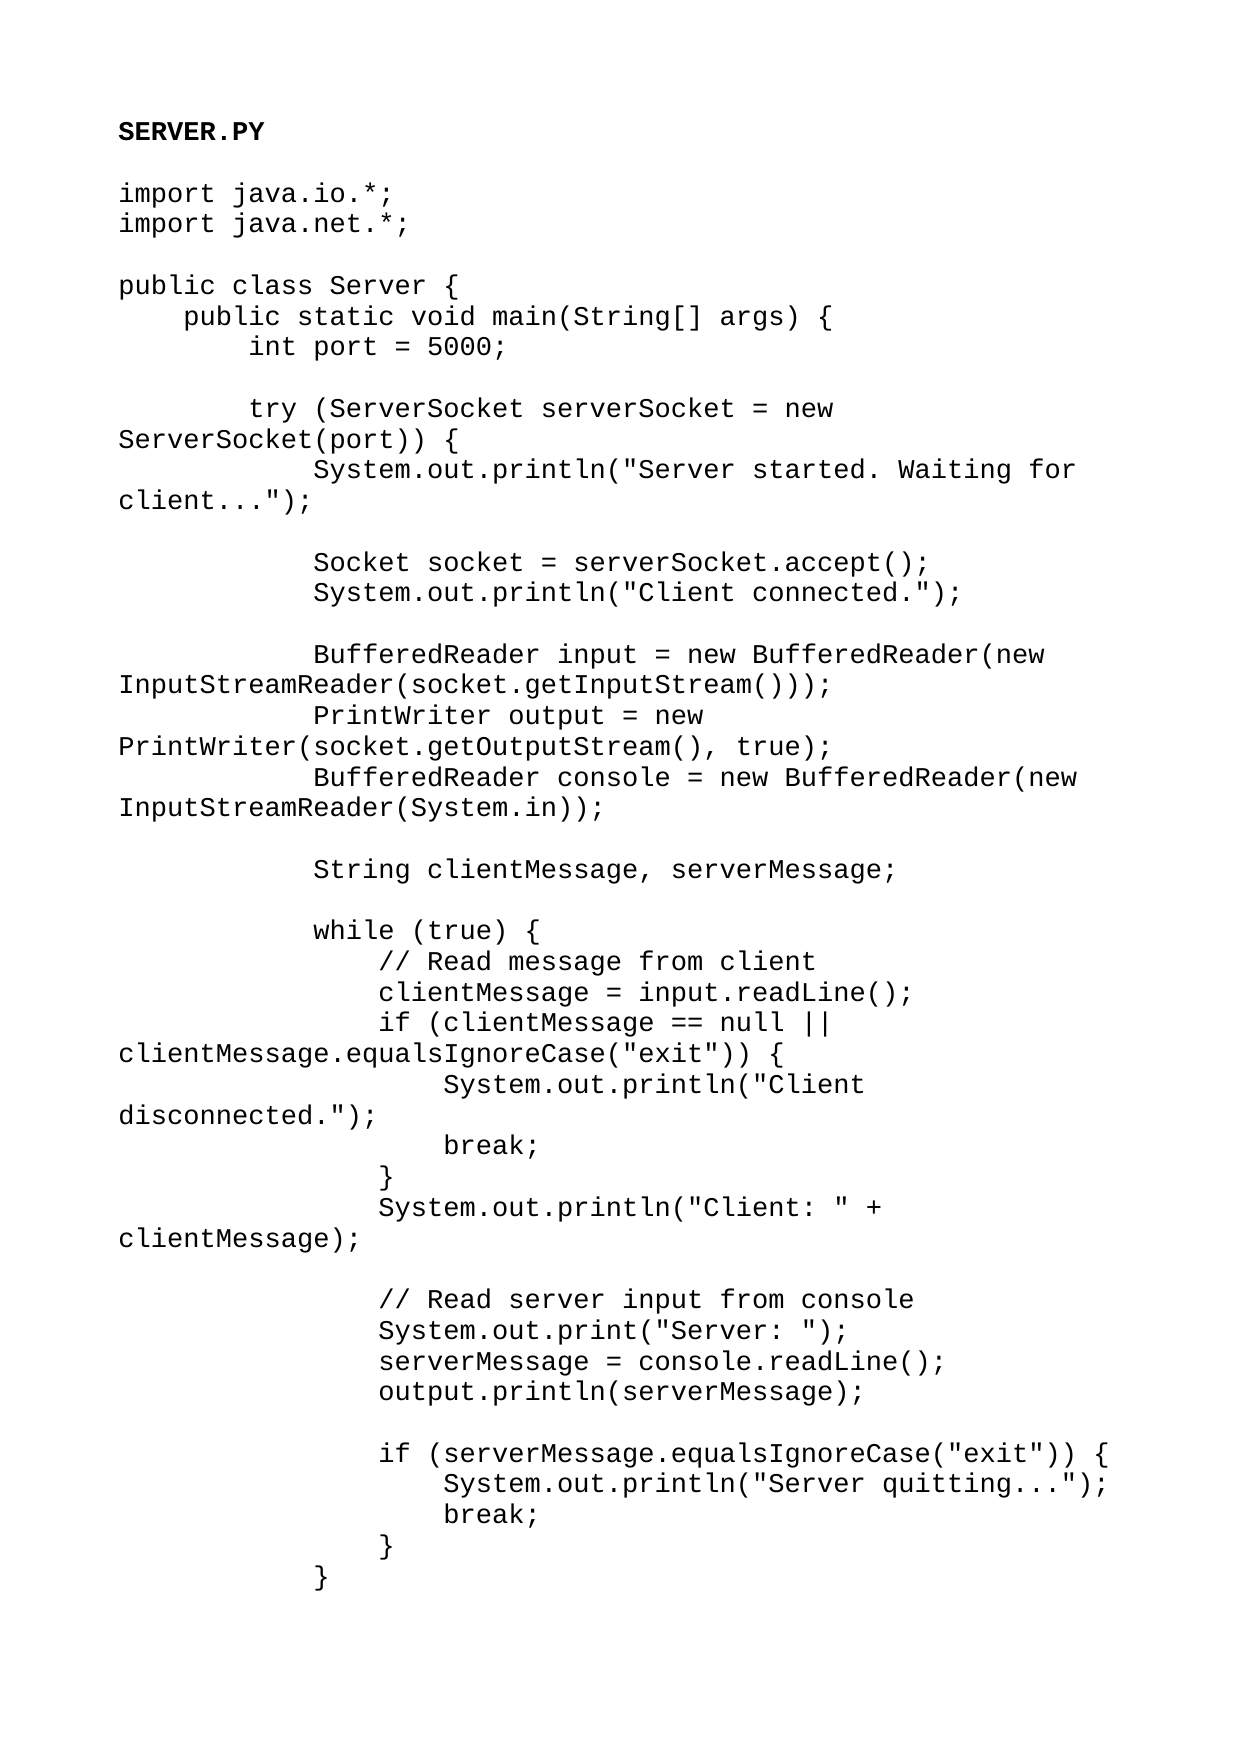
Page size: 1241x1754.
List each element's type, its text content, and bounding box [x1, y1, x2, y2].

text String clientMessage, serverMessage; [118, 856, 1122, 886]
text try (ServerSocket serverSocket = new ServerSocket(port)) { [118, 395, 1122, 456]
text if (clientMessage == null || clientMessage.equalsIgnoreCase("exit")) { [118, 1009, 1122, 1071]
text } [118, 1163, 1122, 1194]
text System.out.println("Server quitting..."); [118, 1470, 1122, 1501]
text PrintWriter output = new PrintWriter(socket.getOutputStream(), true); [118, 702, 1122, 763]
text import java.net.*; [118, 210, 1122, 241]
text System.out.println("Server started. Waiting for client..."); [118, 456, 1122, 518]
text } [118, 1562, 1122, 1593]
text while (true) { [118, 917, 1122, 948]
text System.out.print("Server: "); [118, 1317, 1122, 1347]
text // Read server input from console [118, 1286, 1122, 1317]
text BufferedReader console = new BufferedReader(new InputStreamReader(System.in)); [118, 763, 1122, 825]
text System.out.println("Client connected."); [118, 579, 1122, 610]
text // Read message from client [118, 948, 1122, 978]
text break; [118, 1132, 1122, 1163]
text public class Server { [118, 272, 1122, 302]
text clientMessage = input.readLine(); [118, 978, 1122, 1009]
text SERVER.PY [118, 118, 1122, 149]
text output.println(serverMessage); [118, 1378, 1122, 1409]
text Socket socket = serverSocket.accept(); [118, 548, 1122, 579]
text serverMessage = console.readLine(); [118, 1347, 1122, 1378]
text import java.io.*; [118, 179, 1122, 210]
text int port = 5000; [118, 333, 1122, 364]
text BufferedReader input = new BufferedReader(new InputStreamReader(socket.getInputStream())); [118, 641, 1122, 702]
text System.out.println("Client: " + clientMessage); [118, 1194, 1122, 1255]
text public static void main(String[] args) { [118, 302, 1122, 333]
text break; [118, 1501, 1122, 1532]
text } [118, 1532, 1122, 1562]
text System.out.println("Client disconnected."); [118, 1071, 1122, 1132]
text if (serverMessage.equalsIgnoreCase("exit")) { [118, 1439, 1122, 1470]
